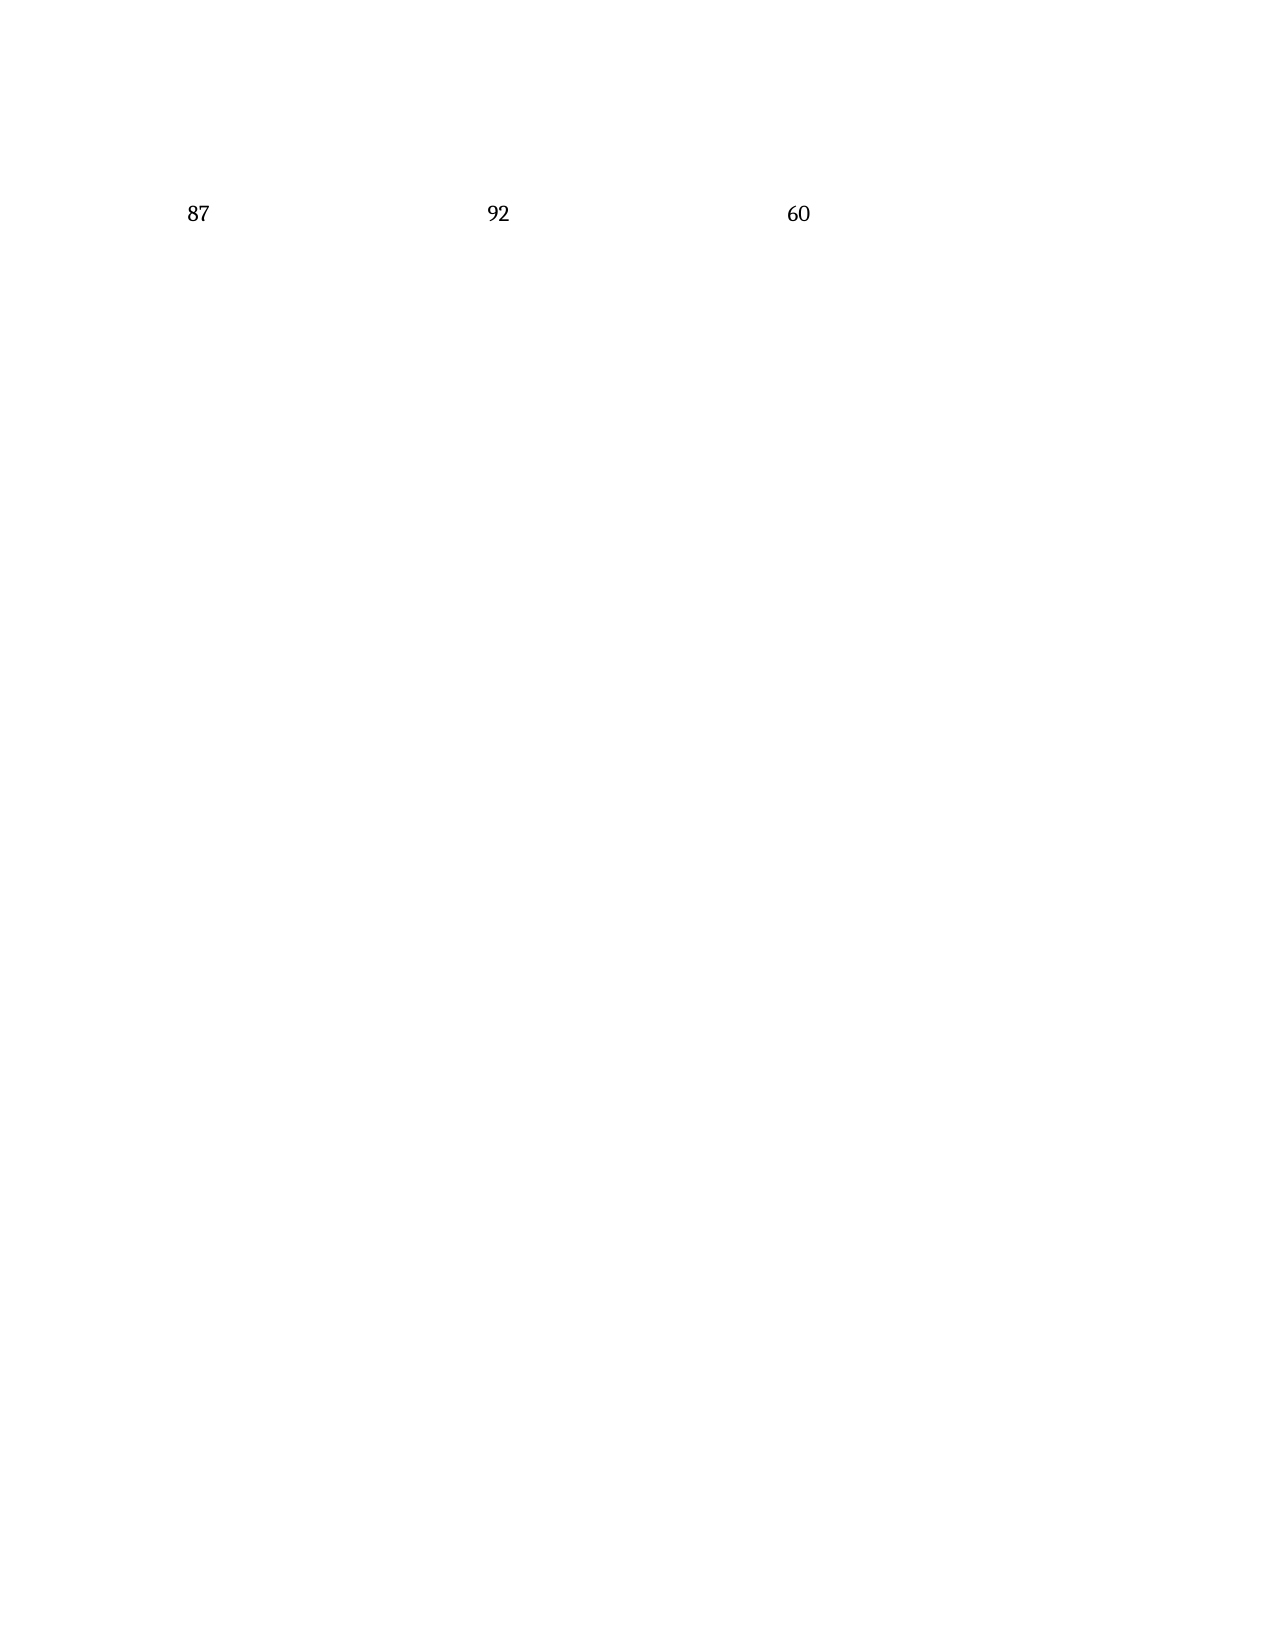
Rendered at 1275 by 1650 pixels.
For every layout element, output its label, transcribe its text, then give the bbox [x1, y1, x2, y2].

table_cell [176, 150, 476, 201]
table_cell 87 [176, 201, 476, 252]
table_cell 92 [476, 201, 776, 252]
table_cell [476, 150, 776, 201]
table_cell 60 [776, 201, 1076, 252]
table_cell [776, 150, 1076, 201]
